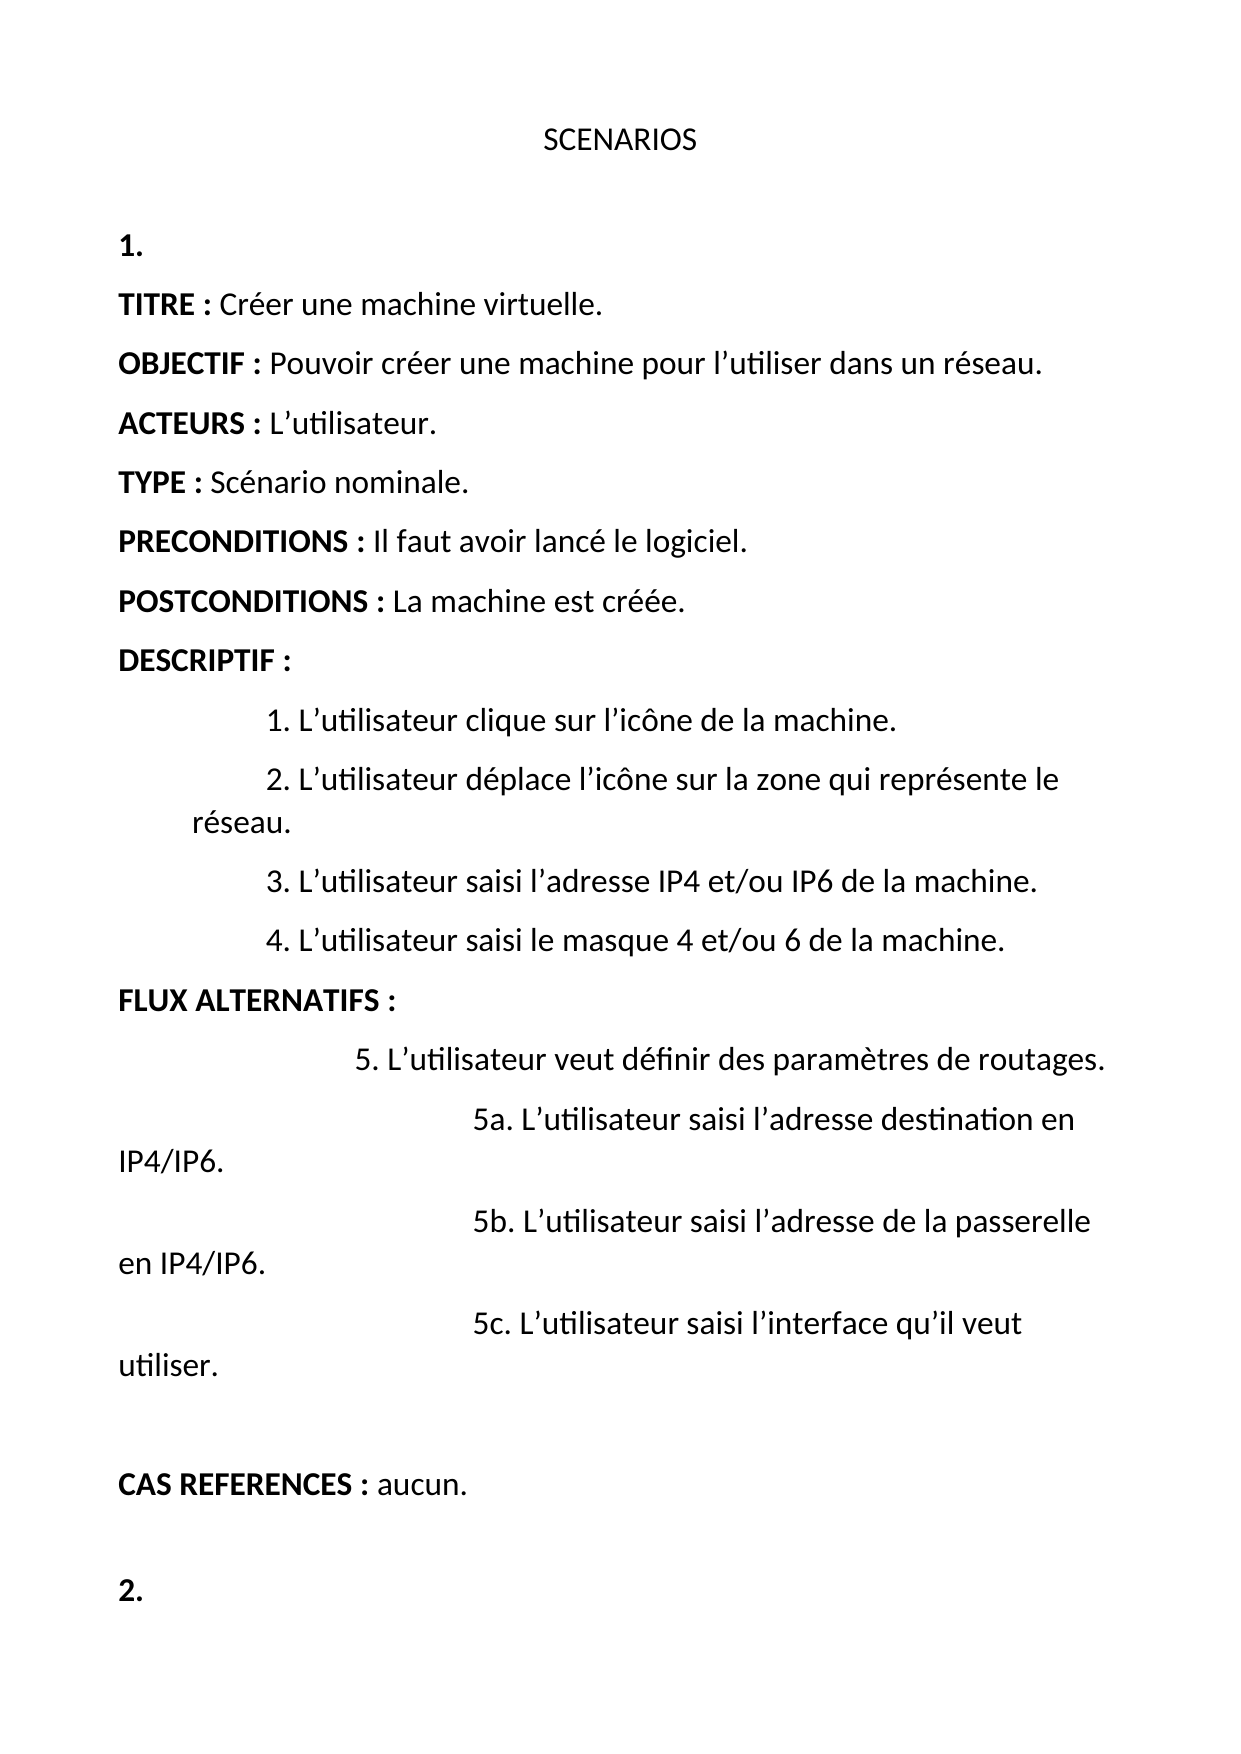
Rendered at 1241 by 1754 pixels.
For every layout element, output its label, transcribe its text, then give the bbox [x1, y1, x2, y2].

text 4. L’utilisateur saisi le masque 4 et/ou 6 de la machine. [192, 919, 1122, 960]
text ACTEURS : L’utilisateur. [118, 402, 1122, 442]
text 5a. L’utilisateur saisi l’adresse destination en IP4/IP6. [118, 1097, 1122, 1181]
text 1. [118, 223, 1122, 264]
text PRECONDITIONS : Il faut avoir lancé le logiciel. [118, 520, 1122, 561]
text TYPE : Scénario nominale. [118, 461, 1122, 502]
text POSTCONDITIONS : La machine est créée. [118, 580, 1122, 621]
text 5b. L’utilisateur saisi l’adresse de la passerelle en IP4/IP6. [118, 1199, 1122, 1283]
text SCENARIOS [118, 118, 1122, 159]
text 3. L’utilisateur saisi l’adresse IP4 et/ou IP6 de la machine. [192, 860, 1122, 901]
text 1. L’utilisateur clique sur l’icône de la machine. [192, 698, 1122, 739]
text CAS REFERENCES : aucun. [118, 1463, 1122, 1504]
text FLUX ALTERNATIFS : [118, 979, 1122, 1019]
text 2. L’utilisateur déplace l’icône sur la zone qui représente le réseau. [192, 758, 1122, 841]
text OBJECTIF : Pouvoir créer une machine pour l’utiliser dans un réseau. [118, 342, 1122, 383]
text DESCRIPTIF : [118, 639, 1122, 680]
text 2. [118, 1568, 1122, 1609]
text 5. L’utilisateur veut définir des paramètres de routages. [118, 1038, 1122, 1079]
text TITRE : Créer une machine virtuelle. [118, 283, 1122, 324]
text 5c. L’utilisateur saisi l’interface qu’il veut utiliser. [118, 1302, 1122, 1385]
